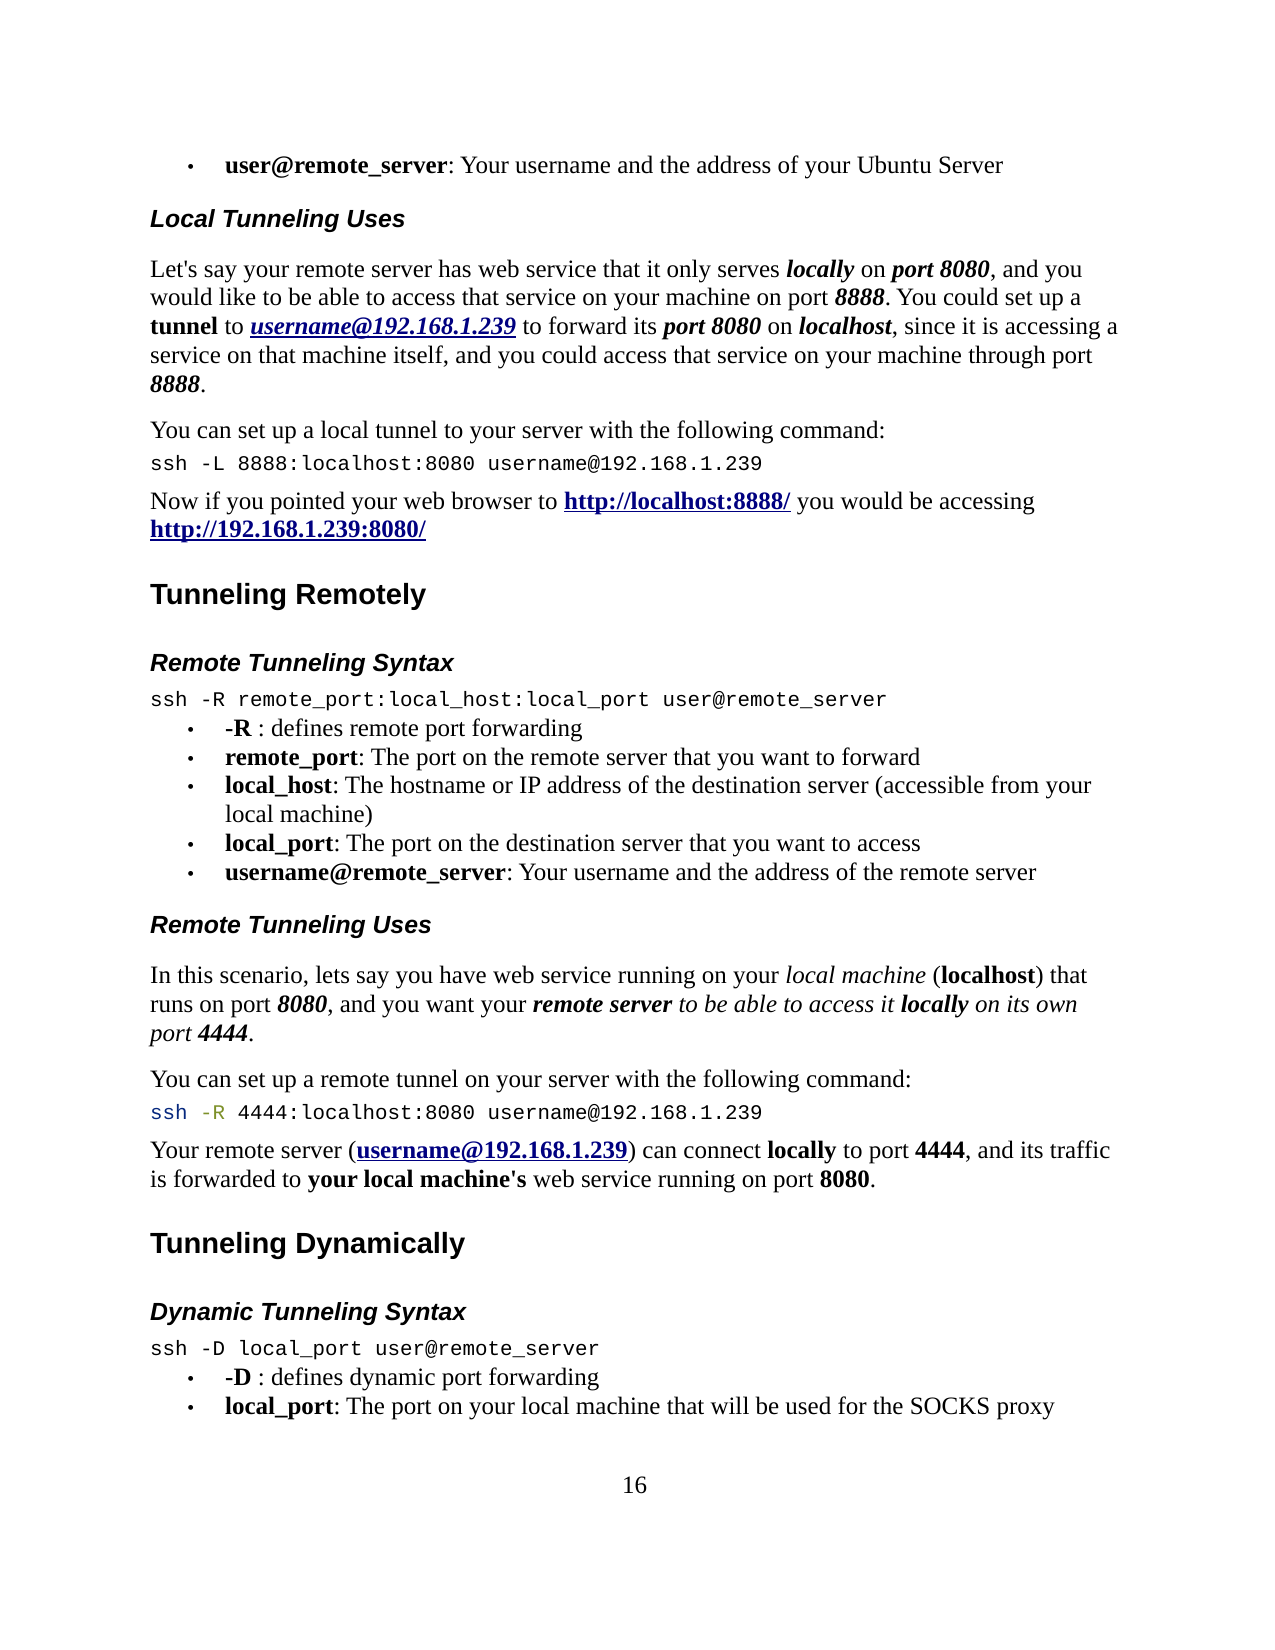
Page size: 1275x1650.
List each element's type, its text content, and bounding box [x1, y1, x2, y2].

subtitle Remote Tunneling Syntax [150, 648, 1125, 677]
subtitle Local Tunneling Uses [150, 204, 1125, 232]
text Let's say your remote server has web service that it only serves locally on port 8080, and you would like to be able to access that service on your machine on port 8888. You could set up a tunnel to username@192.168.1.239 to forward its port 8080 on localhost, since it is accessing a service on that machine itself, and you could access that service on your machine through port 8888. [150, 254, 1125, 397]
text In this scenario, lets say you have web service running on your local machine (localhost) that runs on port 8080, and you want your remote server to be able to access it locally on its own port 4444. [150, 960, 1125, 1047]
text ssh -D local_port user@remote_server [150, 1338, 1125, 1362]
text Now if you pointed your web browser to http://localhost:8888/ you would be accessing http://192.168.1.239:8080/ [150, 486, 1125, 543]
text ssh -R 4444:localhost:8080 username@192.168.1.239 [150, 1102, 1125, 1126]
subtitle Tunneling Dynamically [150, 1226, 1125, 1260]
text You can set up a local tunnel to your server with the following command: [150, 415, 1125, 444]
text ssh -L 8888:localhost:8080 username@192.168.1.239 [150, 453, 1125, 477]
list -D : defines dynamic port forwarding [187, 1362, 1125, 1391]
subtitle Tunneling Remotely [150, 577, 1125, 611]
text You can set up a remote tunnel on your server with the following command: [150, 1064, 1125, 1093]
text Your remote server (username@192.168.1.239) can connect locally to port 4444, and its traffic is forwarded to your local machine's web service running on port 8080. [150, 1135, 1125, 1192]
list local_host: The hostname or IP address of the destination server (accessible from your local machine) [187, 770, 1125, 828]
text ssh -R remote_port:local_host:local_port user@remote_server [150, 689, 1125, 713]
subtitle Remote Tunneling Uses [150, 910, 1125, 939]
list -R : defines remote port forwarding [187, 713, 1125, 742]
list remote_port: The port on the remote server that you want to forward [187, 742, 1125, 770]
list local_port: The port on the destination server that you want to access [187, 828, 1125, 857]
list user@remote_server: Your username and the address of your Ubuntu Server [187, 150, 1125, 179]
list local_port: The port on your local machine that will be used for the SOCKS proxy [187, 1391, 1125, 1419]
list username@remote_server: Your username and the address of the remote server [187, 857, 1125, 885]
subtitle Dynamic Tunneling Syntax [150, 1297, 1125, 1326]
